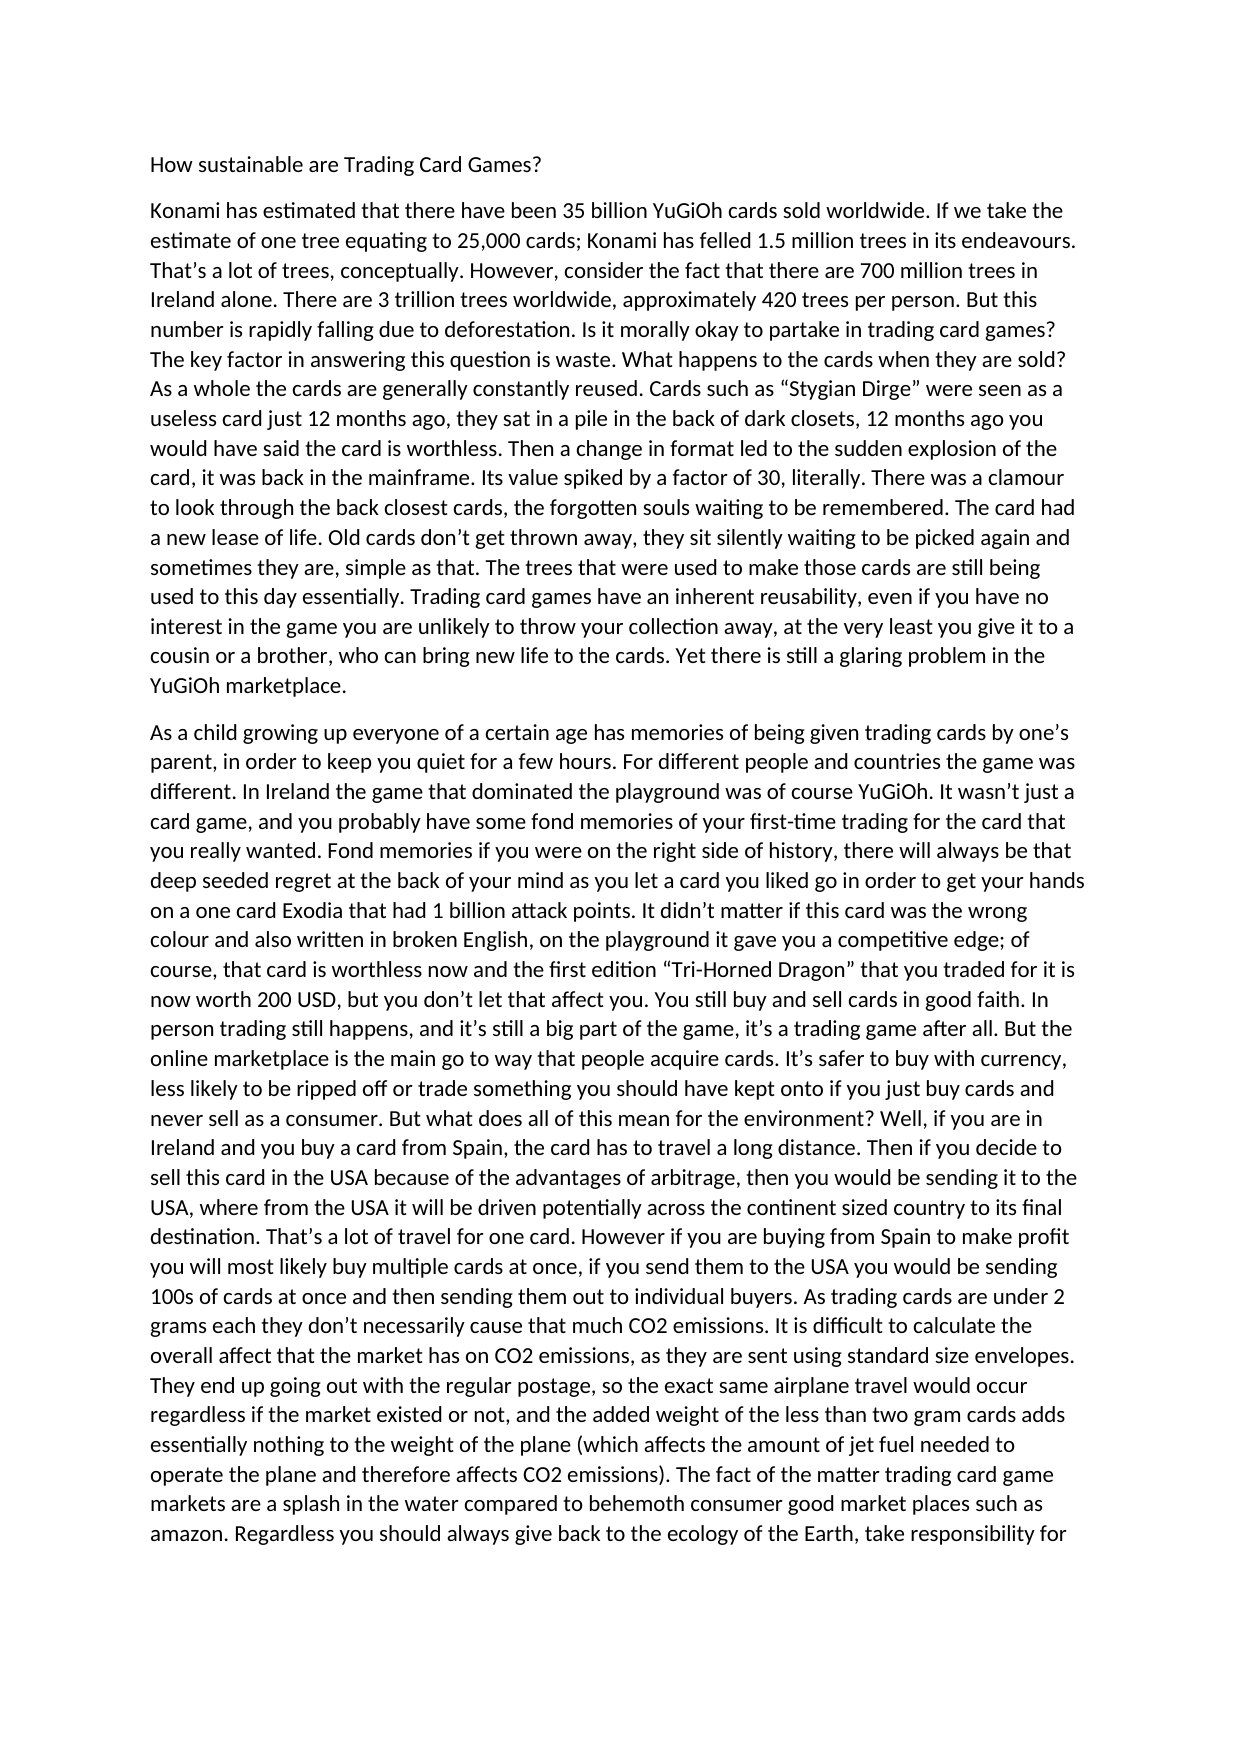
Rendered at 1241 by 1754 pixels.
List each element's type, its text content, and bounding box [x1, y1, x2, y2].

text How sustainable are Trading Card Games? [150, 150, 1090, 178]
text As a child growing up everyone of a certain age has memories of being given trading cards by one’s parent, in order to keep you quiet for a few hours. For different people and countries the game was different. In Ireland the game that dominated the playground was of course YuGiOh. It wasn’t just a card game, and you probably have some fond memories of your first-time trading for the card that you really wanted. Fond memories if you were on the right side of history, there will always be that deep seeded regret at the back of your mind as you let a card you liked go in order to get your hands on a one card Exodia that had 1 billion attack points. It didn’t matter if this card was the wrong colour and also written in broken English, on the playground it gave you a competitive edge; of course, that card is worthless now and the first edition “Tri-Horned Dragon” that you traded for it is now worth 200 USD, but you don’t let that affect you. You still buy and sell cards in good faith. In person trading still happens, and it’s still a big part of the game, it’s a trading game after all. But the online marketplace is the main go to way that people acquire cards. It’s safer to buy with currency, less likely to be ripped off or trade something you should have kept onto if you just buy cards and never sell as a consumer. But what does all of this mean for the environment? Well, if you are in Ireland and you buy a card from Spain, the card has to travel a long distance. Then if you decide to sell this card in the USA because of the advantages of arbitrage, then you would be sending it to the USA, where from the USA it will be driven potentially across the continent sized country to its final destination. That’s a lot of travel for one card. However if you are buying from Spain to make profit you will most likely buy multiple cards at once, if you send them to the USA you would be sending 100s of cards at once and then sending them out to individual buyers. As trading cards are under 2 grams each they don’t necessarily cause that much CO2 emissions. It is difficult to calculate the overall affect that the market has on CO2 emissions, as they are sent using standard size envelopes. They end up going out with the regular postage, so the exact same airplane travel would occur regardless if the market existed or not, and the added weight of the less than two gram cards adds essentially nothing to the weight of the plane (which affects the amount of jet fuel needed to operate the plane and therefore affects CO2 emissions). The fact of the matter trading card game markets are a splash in the water compared to behemoth consumer good market places such as amazon. Regardless you should always give back to the ecology of the Earth, take responsibility for [150, 718, 1090, 1547]
text Konami has estimated that there have been 35 billion YuGiOh cards sold worldwide. If we take the estimate of one tree equating to 25,000 cards; Konami has felled 1.5 million trees in its endeavours. That’s a lot of trees, conceptually. However, consider the fact that there are 700 million trees in Ireland alone. There are 3 trillion trees worldwide, approximately 420 trees per person. But this number is rapidly falling due to deforestation. Is it morally okay to partake in trading card games? The key factor in answering this question is waste. What happens to the cards when they are sold? As a whole the cards are generally constantly reused. Cards such as “Stygian Dirge” were seen as a useless card just 12 months ago, they sat in a pile in the back of dark closets, 12 months ago you would have said the card is worthless. Then a change in format led to the sudden explosion of the card, it was back in the mainframe. Its value spiked by a factor of 30, literally. There was a clamour to look through the back closest cards, the forgotten souls waiting to be remembered. The card had a new lease of life. Old cards don’t get thrown away, they sit silently waiting to be picked again and sometimes they are, simple as that. The trees that were used to make those cards are still being used to this day essentially. Trading card games have an inherent reusability, even if you have no interest in the game you are unlikely to throw your collection away, at the very least you give it to a cousin or a brother, who can bring new life to the cards. Yet there is still a glaring problem in the YuGiOh marketplace. [150, 196, 1090, 699]
